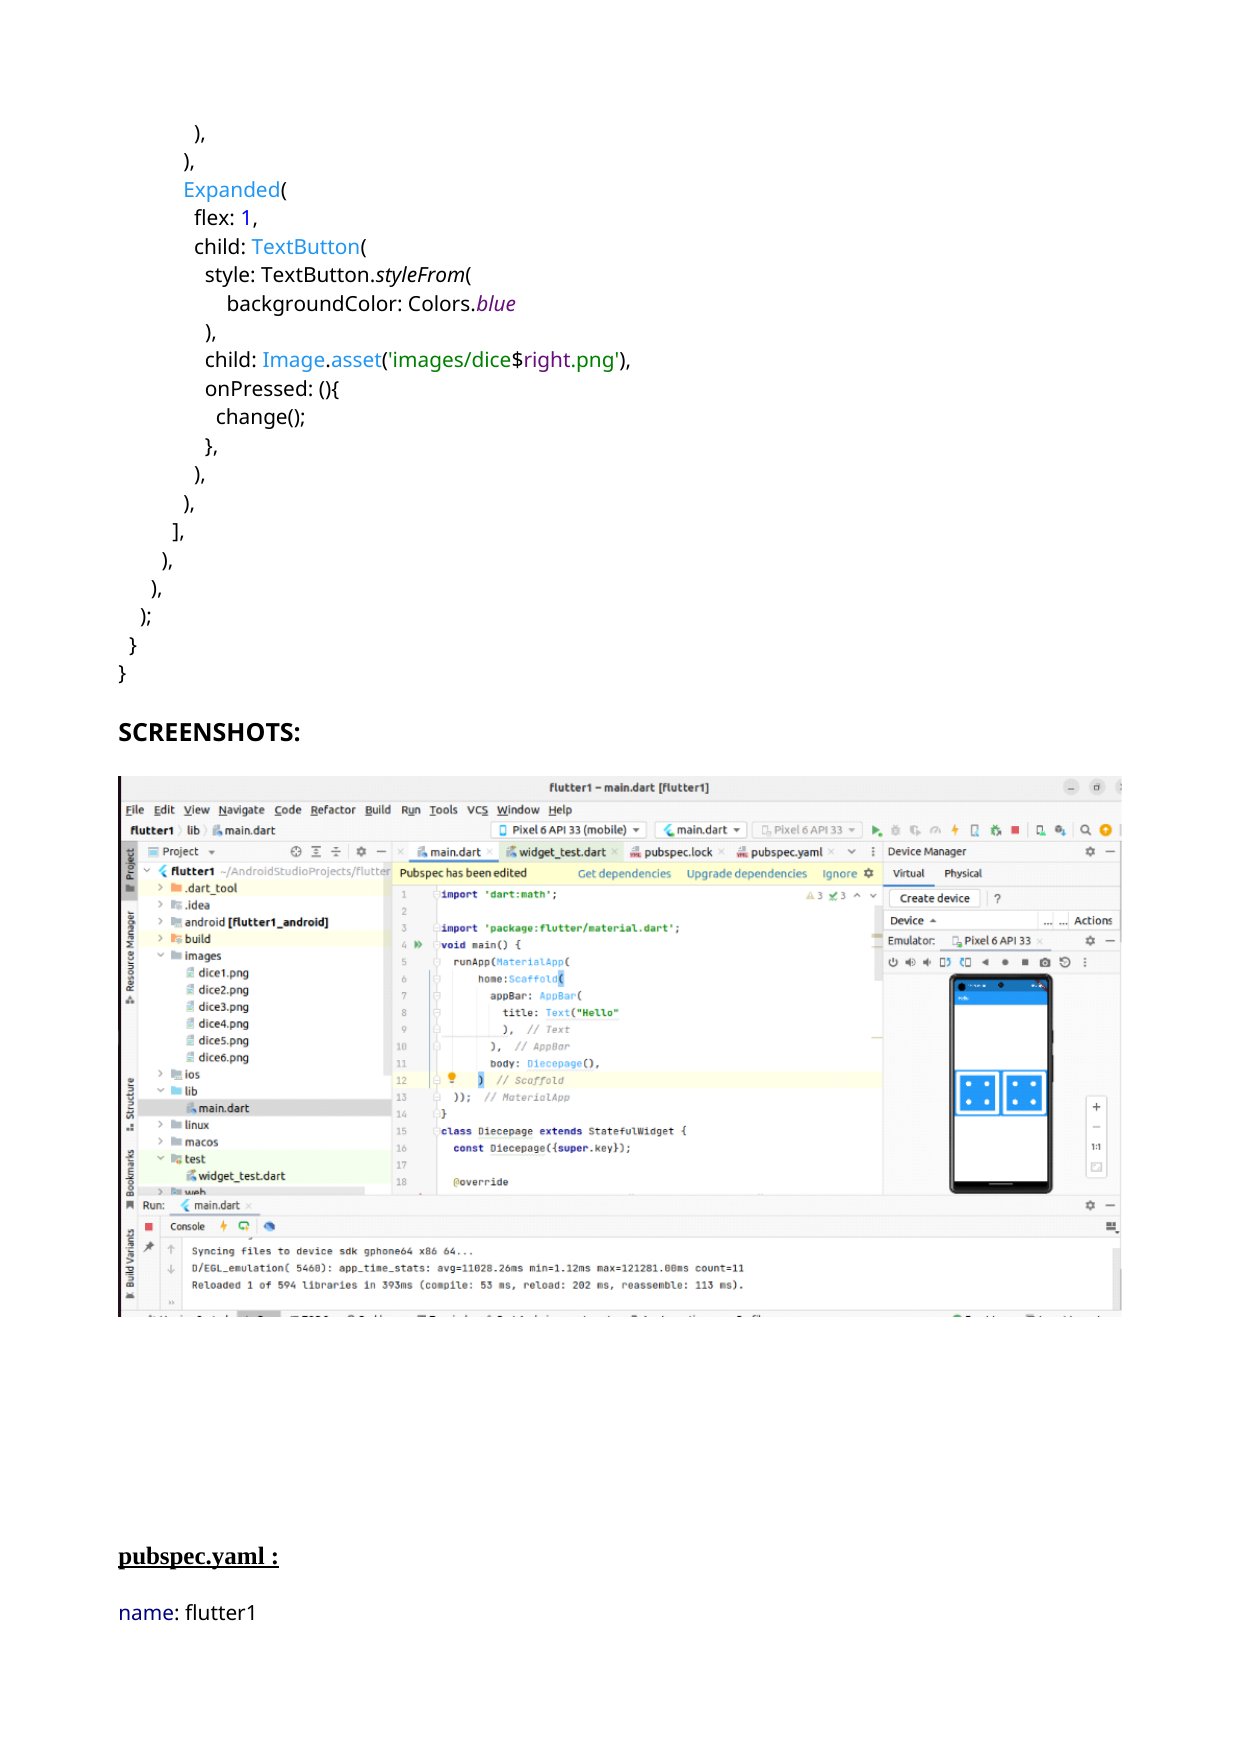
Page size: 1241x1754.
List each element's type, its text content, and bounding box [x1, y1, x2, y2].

text ), ), Expanded( flex: 1, child: TextButton( style: TextButton.styleFrom( backgroundColor: Colors.blue ), child: Image.asset('images/dice$right.png'), onPressed: (){ change(); }, ), ), ], ), ), ); } } [118, 118, 1122, 687]
text SCREENSHOTS: [118, 715, 1122, 749]
text name: flutter1 [118, 1598, 1122, 1626]
text pubspec.yaml : [118, 1541, 1122, 1570]
